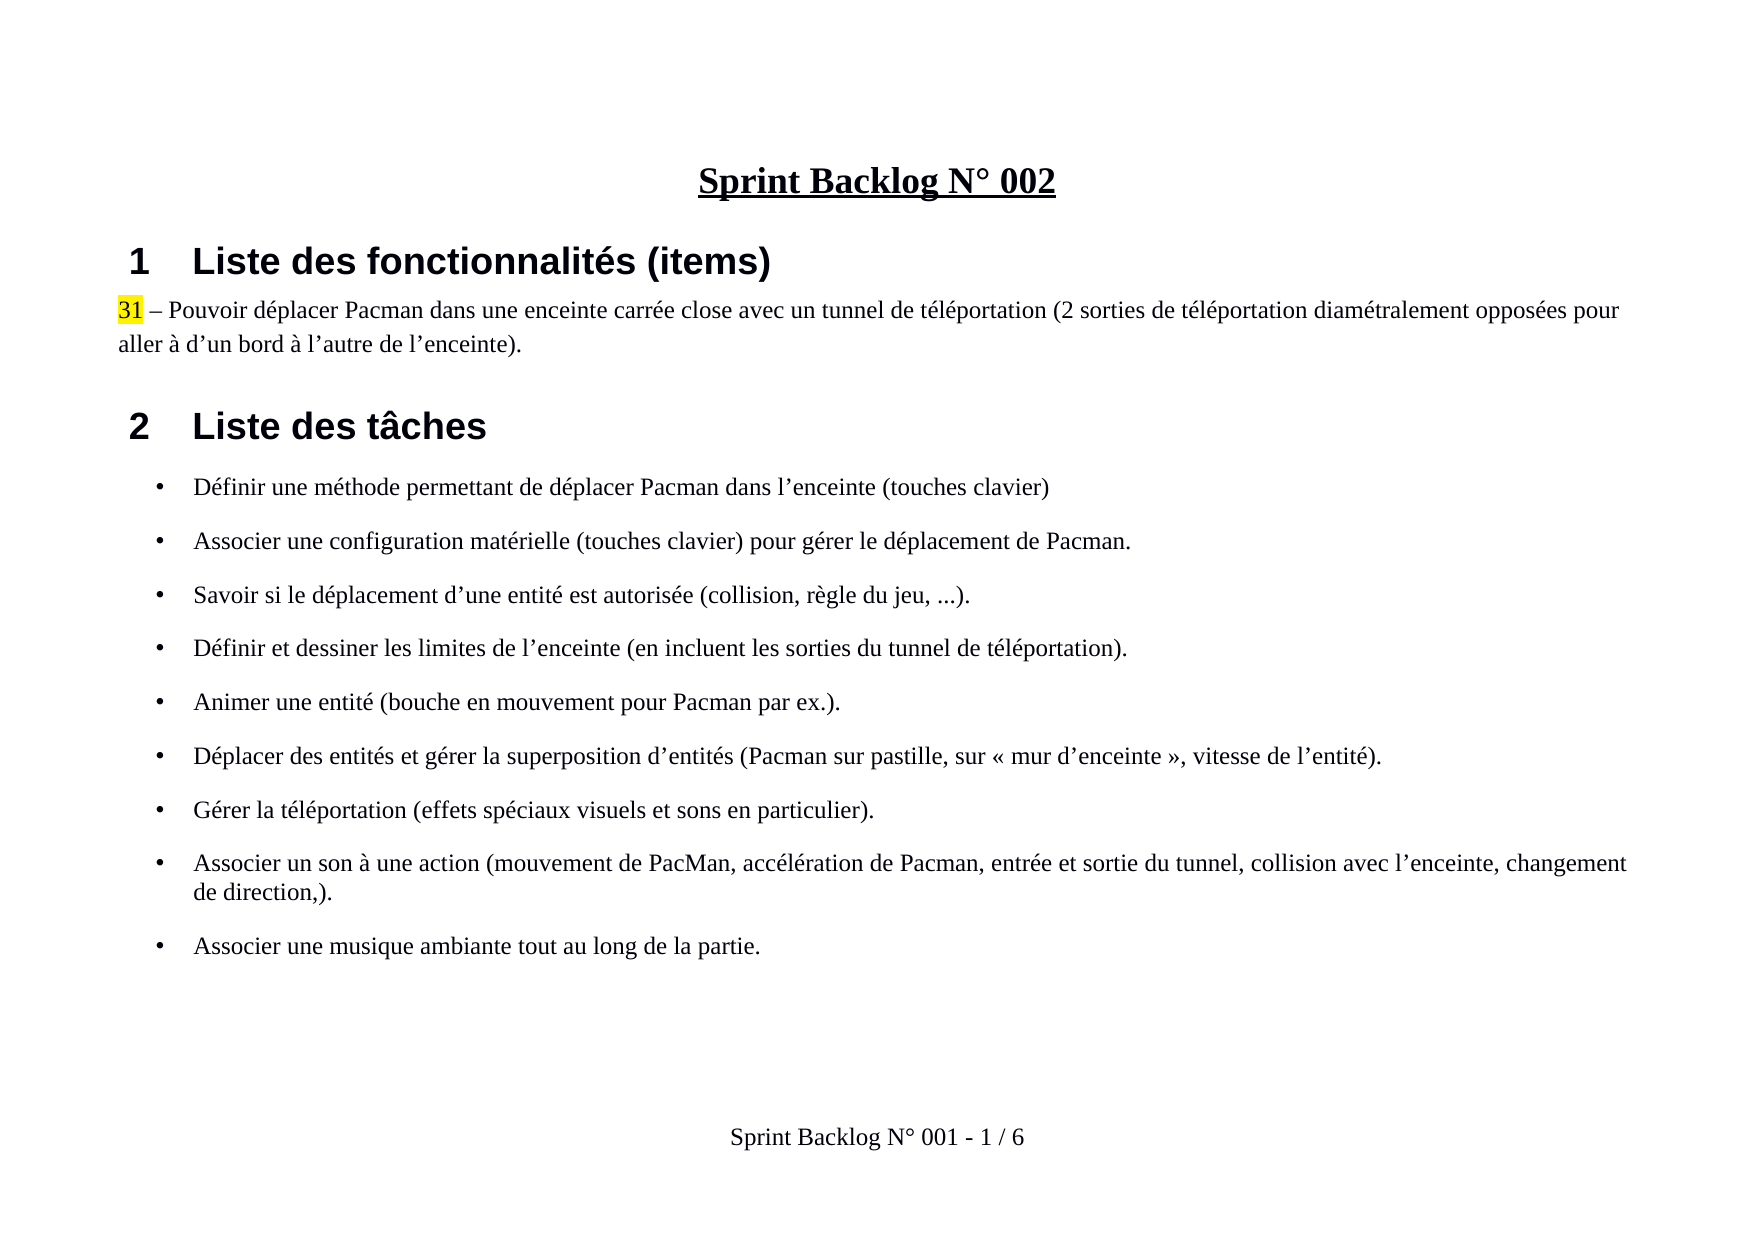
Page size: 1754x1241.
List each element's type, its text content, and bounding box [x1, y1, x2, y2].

list Définir une méthode permettant de déplacer Pacman dans l’enceinte (touches clavier) [156, 472, 1636, 501]
text 31 – Pouvoir déplacer Pacman dans une enceinte carrée close avec un tunnel de téléportation (2 sorties de téléportation diamétralement opposées pour aller à d’un bord à l’autre de l’enceinte). [118, 295, 1636, 358]
list Savoir si le déplacement d’une entité est autorisée (collision, règle du jeu, ...). [156, 580, 1636, 608]
list Associer une musique ambiante tout au long de la partie. [156, 931, 1636, 960]
subtitle Liste des tâches [118, 403, 1636, 447]
list Associer un son à une action (mouvement de PacMan, accélération de Pacman, entrée et sortie du tunnel, collision avec l’enceinte, changement de direction,). [156, 848, 1636, 906]
list Animer une entité (bouche en mouvement pour Pacman par ex.). [156, 687, 1636, 716]
list Déplacer des entités et gérer la superposition d’entités (Pacman sur pastille, sur « mur d’enceinte », vitesse de l’entité). [156, 741, 1636, 770]
list Associer une configuration matérielle (touches clavier) pour gérer le déplacement de Pacman. [156, 526, 1636, 555]
subtitle Liste des fonctionnalités (items) [118, 239, 1636, 282]
title Sprint Backlog N° 002 [118, 158, 1636, 201]
list Gérer la téléportation (effets spéciaux visuels et sons en particulier). [156, 795, 1636, 823]
list Définir et dessiner les limites de l’enceinte (en incluent les sorties du tunnel de téléportation). [156, 633, 1636, 662]
